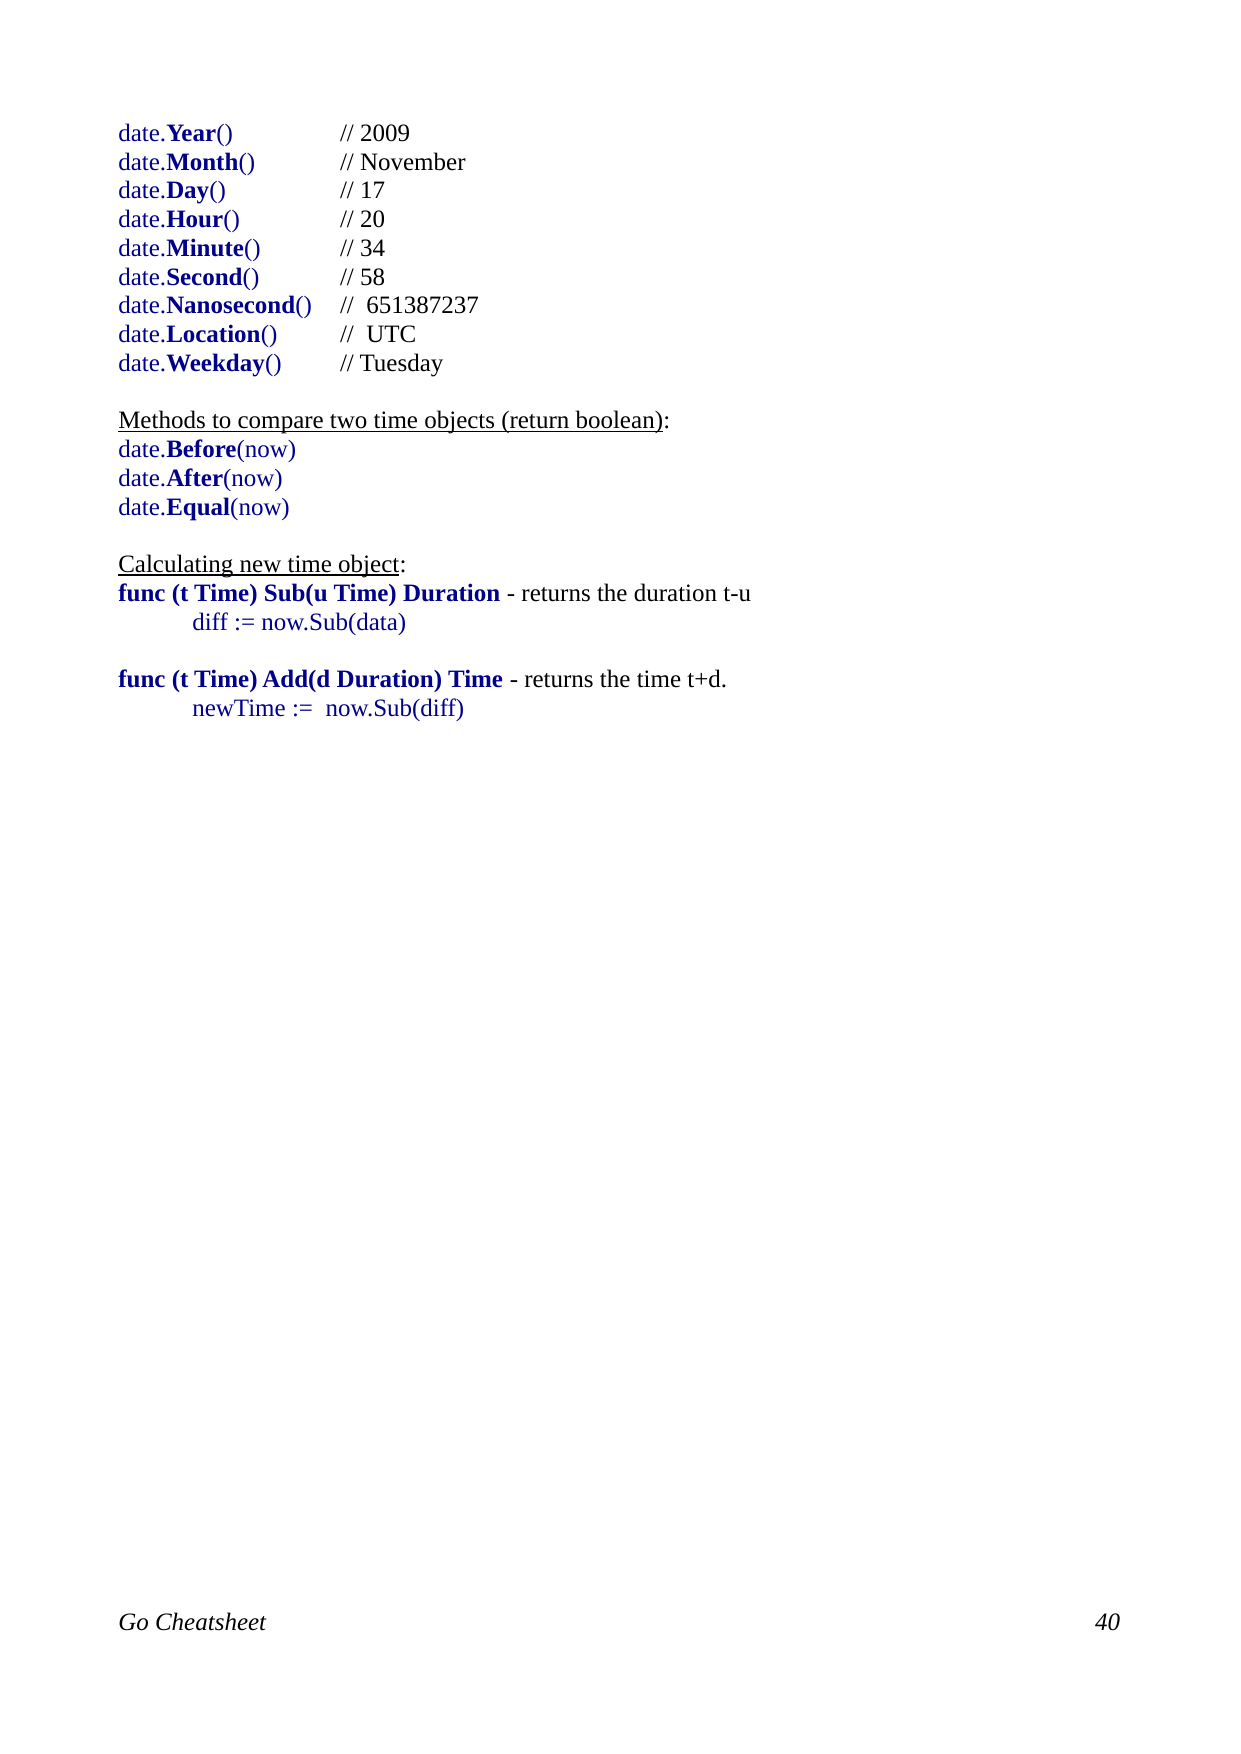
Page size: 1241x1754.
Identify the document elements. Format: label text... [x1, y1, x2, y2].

text date.After(now) [118, 463, 1122, 492]
text date.Before(now) [118, 434, 1122, 463]
text Methods to compare two time objects (return boolean): [118, 406, 1122, 434]
text date.Location() // UTC [118, 319, 1122, 348]
text date.Weekday() // Tuesday [118, 348, 1122, 377]
text date.Month() // November [118, 147, 1122, 176]
text func (t Time) Sub(u Time) Duration - returns the duration t-u [118, 578, 1122, 607]
text func (t Time) Add(d Duration) Time - returns the time t+d. [118, 664, 1122, 693]
text date.Equal(now) [118, 492, 1122, 521]
text date.Second() // 58 [118, 262, 1122, 291]
text diff := now.Sub(data) [118, 607, 1122, 636]
text date.Day() // 17 [118, 176, 1122, 204]
text date.Minute() // 34 [118, 233, 1122, 262]
text date.Hour() // 20 [118, 204, 1122, 233]
text date.Nanosecond() // 651387237 [118, 291, 1122, 319]
text date.Year() // 2009 [118, 118, 1122, 147]
text newTime := now.Sub(diff) [118, 693, 1122, 722]
text Calculating new time object: [118, 549, 1122, 578]
